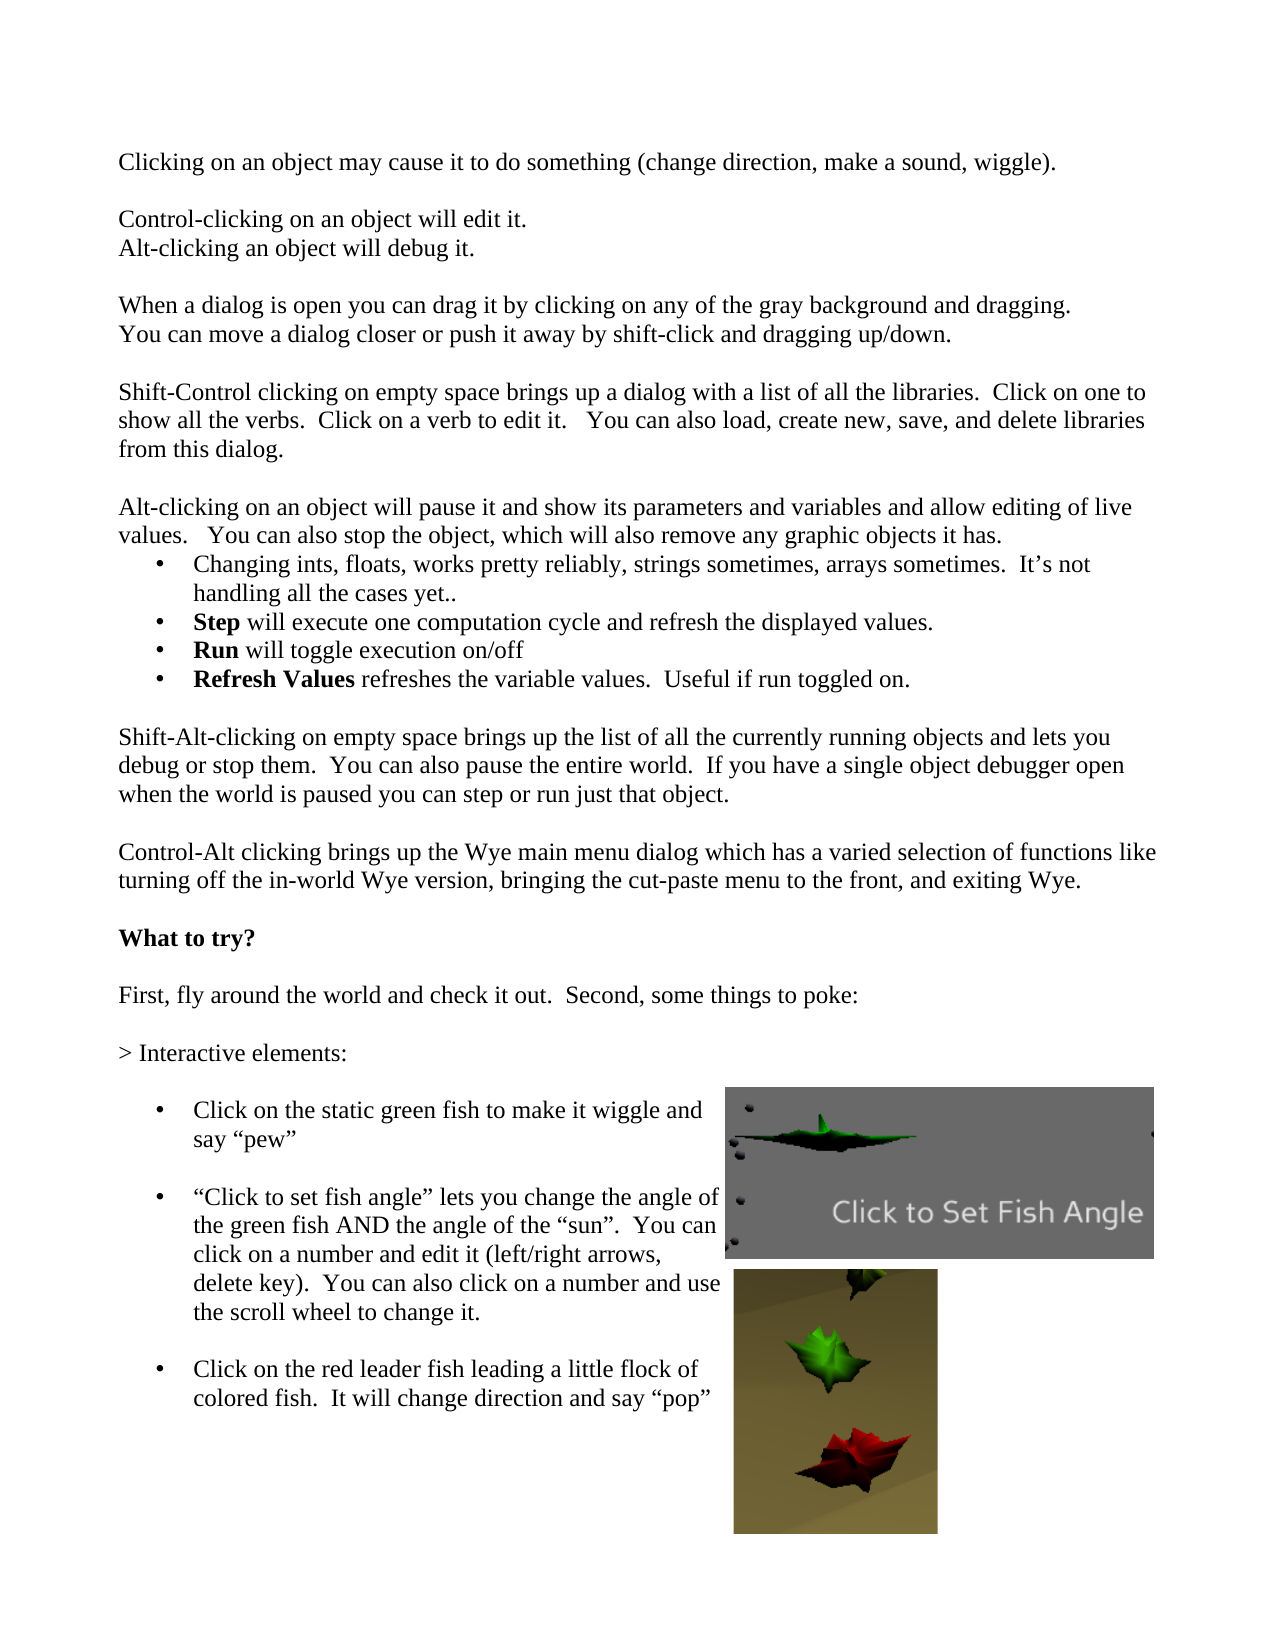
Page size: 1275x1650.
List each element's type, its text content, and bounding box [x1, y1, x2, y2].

picture [725, 1087, 1154, 1259]
text Shift-Control clicking on empty space brings up a dialog with a list of all the libraries. Click on one to show all the verbs. Click on a verb to edit it. You can also load, create new, save, and delete libraries from this dialog. [118, 377, 1157, 463]
list “Click to set fish angle” lets you change the angle of the green fish AND the angle of the “sun”. You can click on a number and edit it (left/right arrows, delete key). You can also click on a number and use the scroll wheel to change it. [156, 1182, 1157, 1326]
text Clicking on an object may cause it to do something (change direction, make a sound, wiggle). [118, 147, 1157, 176]
text You can move a dialog closer or push it away by shift-click and dragging up/down. [118, 319, 1157, 348]
picture [733, 1269, 938, 1534]
text When a dialog is open you can drag it by clicking on any of the gray background and dragging. [118, 291, 1157, 319]
list Changing ints, floats, works pretty reliably, strings sometimes, arrays sometimes. It’s not handling all the cases yet.. [156, 549, 1157, 607]
text Shift-Alt-clicking on empty space brings up the list of all the currently running objects and lets you debug or stop them. You can also pause the entire world. If you have a single object debugger open when the world is paused you can step or run just that object. [118, 722, 1157, 808]
text Alt-clicking on an object will pause it and show its parameters and variables and allow editing of live values. You can also stop the object, which will also remove any graphic objects it has. [118, 492, 1157, 549]
list [938, 1354, 1157, 1412]
list Click on the static green fish to make it wiggle and say “pew” [156, 1096, 725, 1153]
text Alt-clicking an object will debug it. [118, 233, 1157, 262]
text First, fly around the world and check it out. Second, some things to poke: [118, 981, 1157, 1009]
list Refresh Values refreshes the variable values. Useful if run toggled on. [156, 664, 1157, 693]
text > Interactive elements: [118, 1009, 1157, 1067]
list Step will execute one computation cycle and refresh the displayed values. [156, 607, 1157, 636]
text Control-clicking on an object will edit it. [118, 204, 1157, 233]
list Run will toggle execution on/off [156, 636, 1157, 664]
text Control-Alt clicking brings up the Wye main menu dialog which has a varied selection of functions like turning off the in-world Wye version, bringing the cut-paste menu to the front, and exiting Wye. [118, 837, 1157, 894]
text What to try? [118, 923, 1157, 952]
list Click on the red leader fish leading a little flock of colored fish. It will change direction and say “pop” [156, 1354, 733, 1412]
